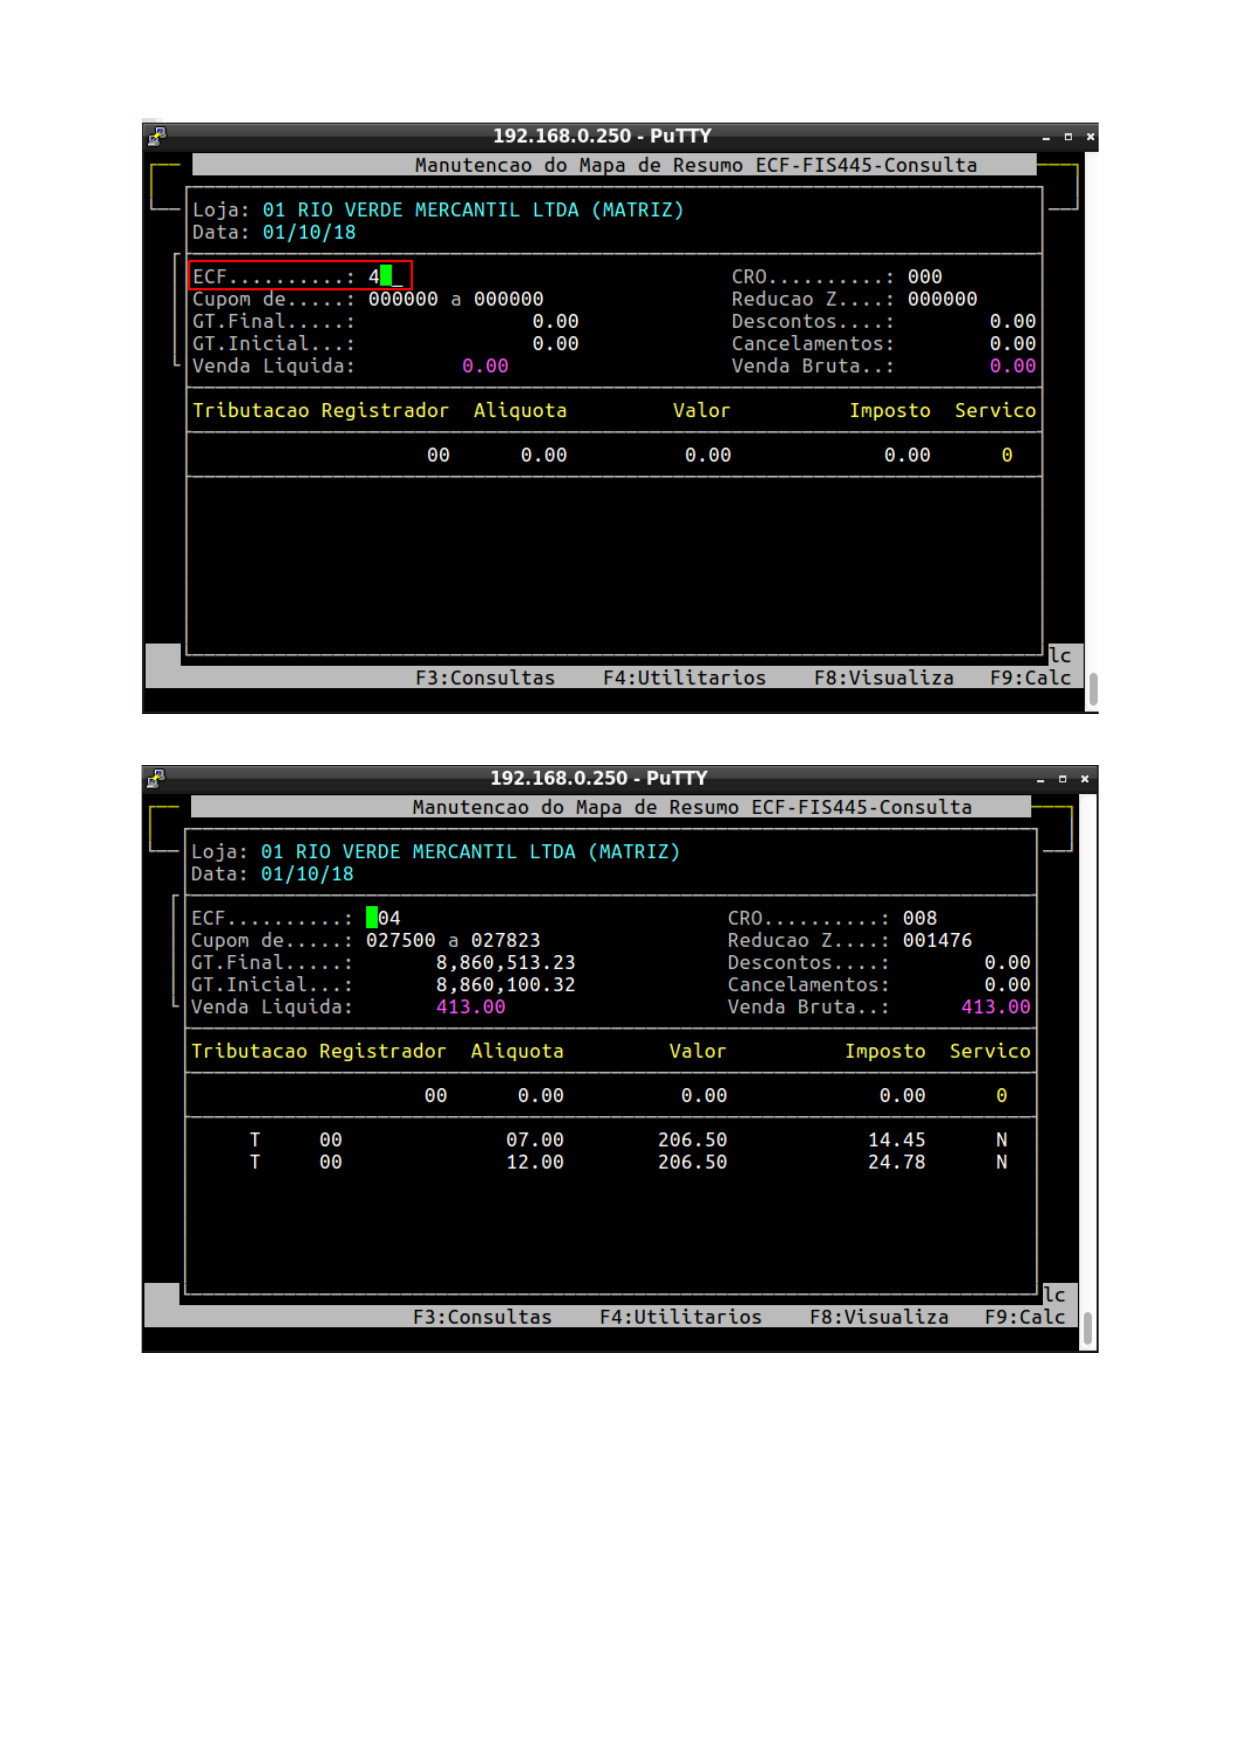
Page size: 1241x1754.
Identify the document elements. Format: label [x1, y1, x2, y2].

picture [141, 765, 1099, 1353]
picture [141, 118, 1099, 714]
